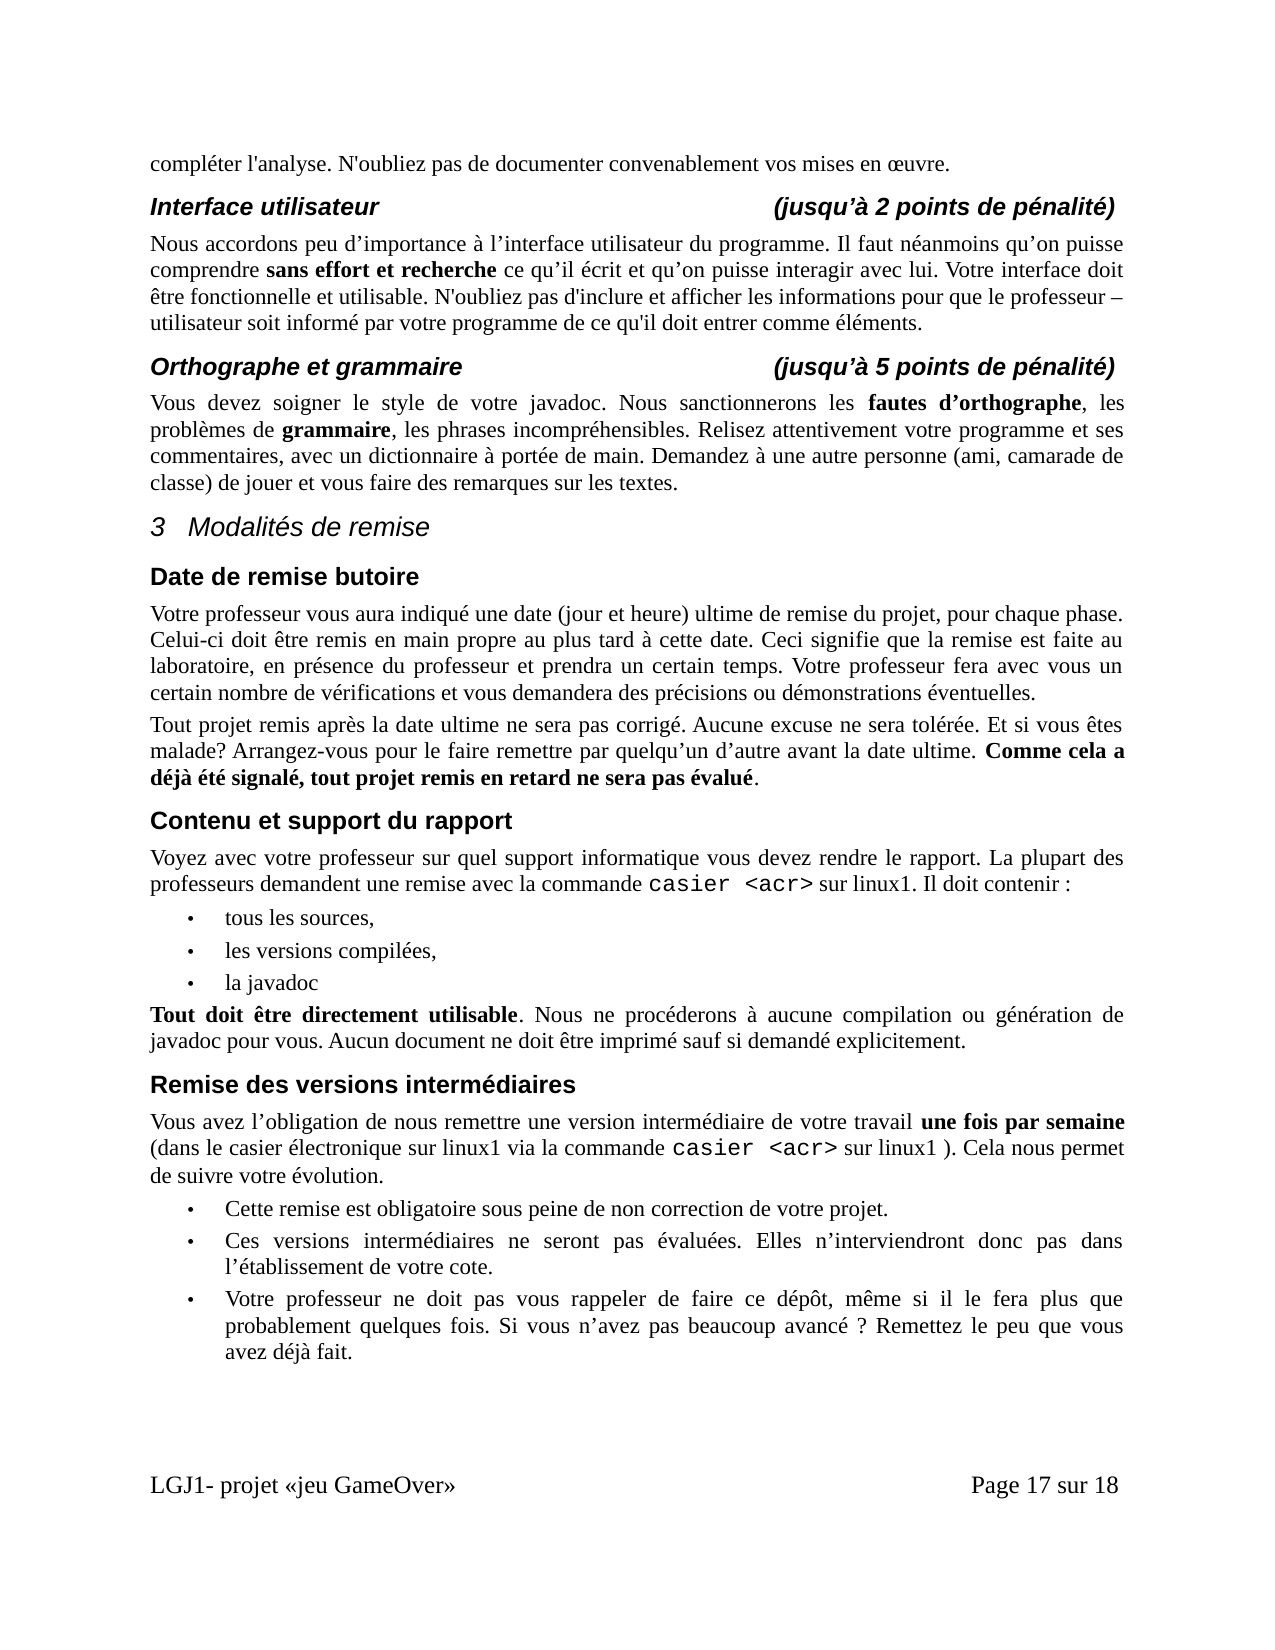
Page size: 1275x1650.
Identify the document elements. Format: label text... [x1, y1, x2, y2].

subtitle Orthographe et grammaire (jusqu’à 5 points de pénalité) [150, 352, 1125, 380]
list Votre professeur ne doit pas vous rappeler de faire ce dépôt, même si il le fera plus que probablement quelques fois. Si vous n’avez pas beaucoup avancé ? Remettez le peu que vous avez déjà fait. [187, 1285, 1125, 1364]
list tous les sources, [187, 904, 1125, 931]
text Tout projet remis après la date ultime ne sera pas corrigé. Aucune excuse ne sera tolérée. Et si vous êtes malade? Arrangez-vous pour le faire remettre par quelqu’un d’autre avant la date ultime. Comme cela a déjà été signalé, tout projet remis en retard ne sera pas évalué. [150, 711, 1125, 790]
subtitle Contenu et support du rapport [150, 806, 1125, 835]
subtitle Date de remise butoire [150, 562, 1125, 590]
subtitle Interface utilisateur (jusqu’à 2 points de pénalité) [150, 192, 1125, 221]
text Vous devez soigner le style de votre javadoc. Nous sanctionnerons les fautes d’orthographe, les problèmes de grammaire, les phrases incompréhensibles. Relisez attentivement votre programme et ses commentaires, avec un dictionnaire à portée de main. Demandez à une autre personne (ami, camarade de classe) de jouer et vous faire des remarques sur les textes. [150, 389, 1125, 495]
subtitle Modalités de remise [150, 511, 1125, 542]
text Voyez avec votre professeur sur quel support informatique vous devez rendre le rapport. La plupart des professeurs demandent une remise avec la commande casier <acr> sur linux1. Il doit contenir : [150, 844, 1125, 899]
text Nous accordons peu d’importance à l’interface utilisateur du programme. Il faut néanmoins qu’on puisse comprendre sans effort et recherche ce qu’il écrit et qu’on puisse interagir avec lui. Votre interface doit être fonctionnelle et utilisable. N'oubliez pas d'inclure et afficher les informations pour que le professeur – utilisateur soit informé par votre programme de ce qu'il doit entrer comme éléments. [150, 230, 1125, 336]
text Vous avez l’obligation de nous remettre une version intermédiaire de votre travail une fois par semaine (dans le casier électronique sur linux1 via la commande casier <acr> sur linux1 ). Cela nous permet de suivre votre évolution. [150, 1108, 1125, 1189]
list Ces versions intermédiaires ne seront pas évaluées. Elles n’interviendront donc pas dans l’établissement de votre cote. [187, 1227, 1125, 1279]
text Tout doit être directement utilisable. Nous ne procéderons à aucune compilation ou génération de javadoc pour vous. Aucun document ne doit être imprimé sauf si demandé explicitement. [150, 1001, 1125, 1054]
list les versions compilées, [187, 937, 1125, 963]
list la javadoc [187, 969, 1125, 995]
text Votre professeur vous aura indiqué une date (jour et heure) ultime de remise du projet, pour chaque phase. Celui-ci doit être remis en main propre au plus tard à cette date. Ceci signifie que la remise est faite au laboratoire, en présence du professeur et prendra un certain temps. Votre professeur fera avec vous un certain nombre de vérifications et vous demandera des précisions ou démonstrations éventuelles. [150, 600, 1125, 705]
subtitle Remise des versions intermédiaires [150, 1070, 1125, 1098]
list Cette remise est obligatoire sous peine de non correction de votre projet. [187, 1194, 1125, 1221]
text compléter l'analyse. N'oubliez pas de documenter convenablement vos mises en œuvre. [150, 150, 1125, 176]
